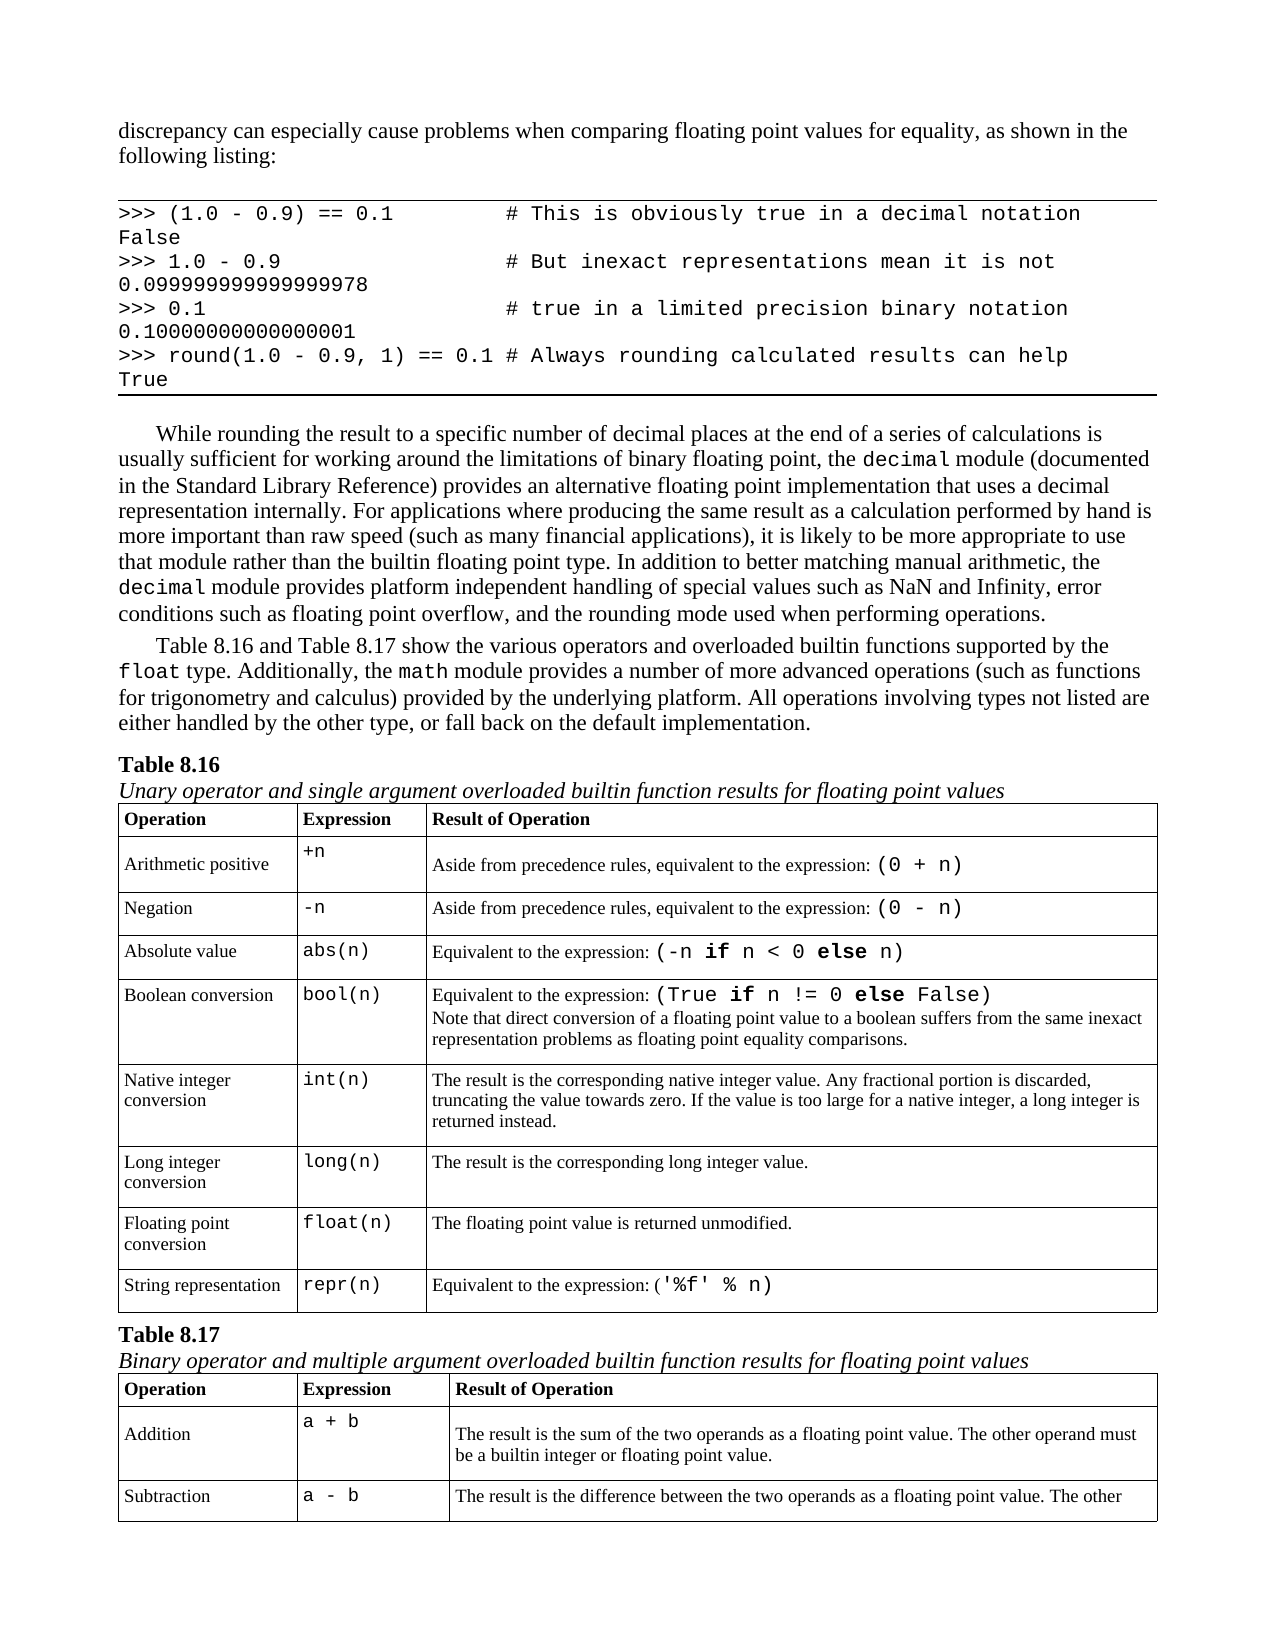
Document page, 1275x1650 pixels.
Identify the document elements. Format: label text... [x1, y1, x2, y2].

table_cell Equivalent to the expression: ('%f' % n) [427, 1270, 1157, 1312]
text Unary operator and single argument overloaded builtin function results for floating point values [118, 778, 1157, 803]
table_header Result of Operation [450, 1374, 1157, 1406]
table_header Operation [119, 1374, 297, 1406]
text False [118, 227, 1157, 251]
table_cell Equivalent to the expression: (-n if n < 0 else n) [427, 936, 1157, 979]
table_cell Floating point conversion [119, 1208, 297, 1268]
table_cell The result is the sum of the two operands as a floating point value. The other operand must be a builtin integer or floating point value. [450, 1407, 1157, 1479]
table_header Result of Operation [427, 804, 1157, 836]
text >>> 1.0 - 0.9 # But inexact representations mean it is not [118, 251, 1157, 274]
table_cell Equivalent to the expression: (True if n != 0 else False) Note that direct conversion of a floating point value to a boolean suffers from the same inexact representation problems as floating point equality comparisons. [427, 980, 1157, 1064]
table_cell Aside from precedence rules, equivalent to the expression: (0 - n) [427, 893, 1157, 935]
text discrepancy can especially cause problems when comparing floating point values for equality, as shown in the following listing: [118, 118, 1157, 169]
text While rounding the result to a specific number of decimal places at the end of a series of calculations is usually sufficient for working around the limitations of binary floating point, the decimal module (documented in the Standard Library Reference) provides an alternative floating point implementation that uses a decimal representation internally. For applications where producing the same result as a calculation performed by hand is more important than raw speed (such as many financial applications), it is likely to be more appropriate to use that module rather than the builtin floating point type. In addition to better matching manual arithmetic, the decimal module provides platform independent handling of special values such as NaN and Infinity, error conditions such as floating point overflow, and the rounding mode used when performing operations. [118, 421, 1157, 626]
table_cell The result is the difference between the two operands as a floating point value. The other [450, 1481, 1157, 1521]
text 0.099999999999999978 [118, 274, 1157, 298]
text Binary operator and multiple argument overloaded builtin function results for floating point values [118, 1348, 1157, 1373]
table_header Expression [298, 1374, 449, 1406]
table_cell +n [298, 837, 426, 892]
table_header Operation [119, 804, 297, 836]
text True [118, 369, 1157, 394]
table_cell Native integer conversion [119, 1065, 297, 1146]
table_cell Subtraction [119, 1481, 297, 1521]
table_cell a - b [298, 1481, 449, 1521]
text Table 8.16 [118, 752, 1157, 778]
table_cell int(n) [298, 1065, 426, 1146]
table_cell float(n) [298, 1208, 426, 1268]
text >>> (1.0 - 0.9) == 0.1 # This is obviously true in a decimal notation [118, 201, 1157, 227]
table_cell long(n) [298, 1147, 426, 1207]
table_cell bool(n) [298, 980, 426, 1064]
table_cell The result is the corresponding long integer value. [427, 1147, 1157, 1207]
table_header Expression [298, 804, 426, 836]
table_cell abs(n) [298, 936, 426, 979]
text Table 8.16 and Table 8.17 show the various operators and overloaded builtin functions supported by the float type. Additionally, the math module provides a number of more advanced operations (such as functions for trigonometry and calculus) provided by the underlying platform. All operations involving types not listed are either handled by the other type, or fall back on the default implementation. [118, 633, 1157, 736]
table_cell repr(n) [298, 1270, 426, 1312]
text >>> 0.1 # true in a limited precision binary notation [118, 298, 1157, 322]
table_cell Long integer conversion [119, 1147, 297, 1207]
text 0.10000000000000001 [118, 322, 1157, 345]
table_cell Addition [119, 1407, 297, 1479]
table_cell The result is the corresponding native integer value. Any fractional portion is discarded, truncating the value towards zero. If the value is too large for a native integer, a long integer is returned instead. [427, 1065, 1157, 1146]
table_cell Aside from precedence rules, equivalent to the expression: (0 + n) [427, 837, 1157, 892]
table_cell Boolean conversion [119, 980, 297, 1064]
table_cell -n [298, 893, 426, 935]
table_cell Arithmetic positive [119, 837, 297, 892]
table_cell a + b [298, 1407, 449, 1479]
table_cell Absolute value [119, 936, 297, 979]
text >>> round(1.0 - 0.9, 1) == 0.1 # Always rounding calculated results can help [118, 345, 1157, 369]
text Table 8.17 [118, 1322, 1157, 1348]
table_cell The floating point value is returned unmodified. [427, 1208, 1157, 1268]
table_cell String representation [119, 1270, 297, 1312]
table_cell Negation [119, 893, 297, 935]
